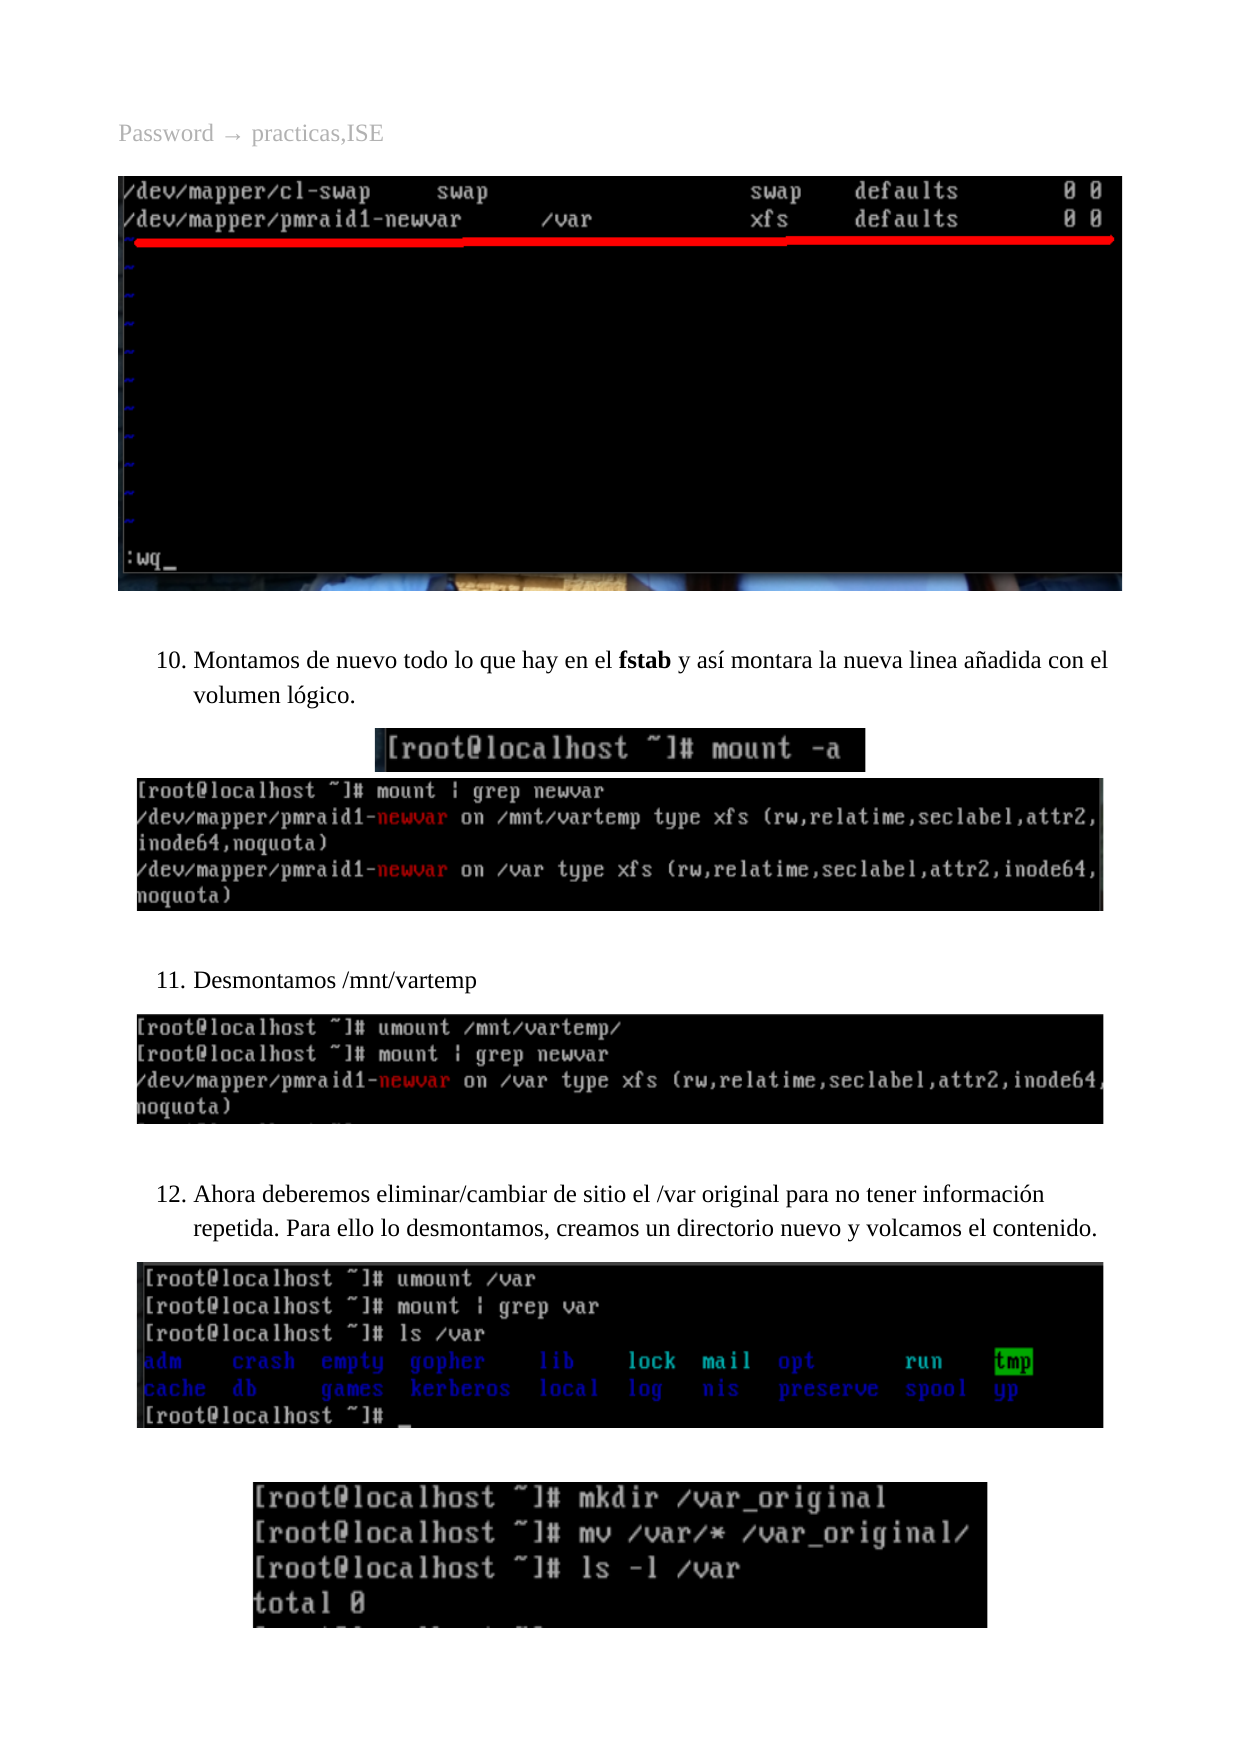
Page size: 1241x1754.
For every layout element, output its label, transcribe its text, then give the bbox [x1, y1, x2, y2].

picture [252, 1482, 988, 1628]
list Ahora deberemos eliminar/cambiar de sitio el /var original para no tener información repetida. Para ello lo desmontamos, creamos un directorio nuevo y volcamos el contenido. [156, 1179, 1122, 1242]
picture [374, 728, 866, 772]
picture [136, 1014, 1104, 1124]
picture [136, 1262, 1104, 1428]
list Desmontamos /mnt/vartemp [156, 965, 1122, 994]
list Montamos de nuevo todo lo que hay en el fstab y así montara la nueva linea añadida con el volumen lógico. [156, 645, 1122, 709]
picture [118, 176, 1123, 591]
picture [136, 778, 1104, 911]
